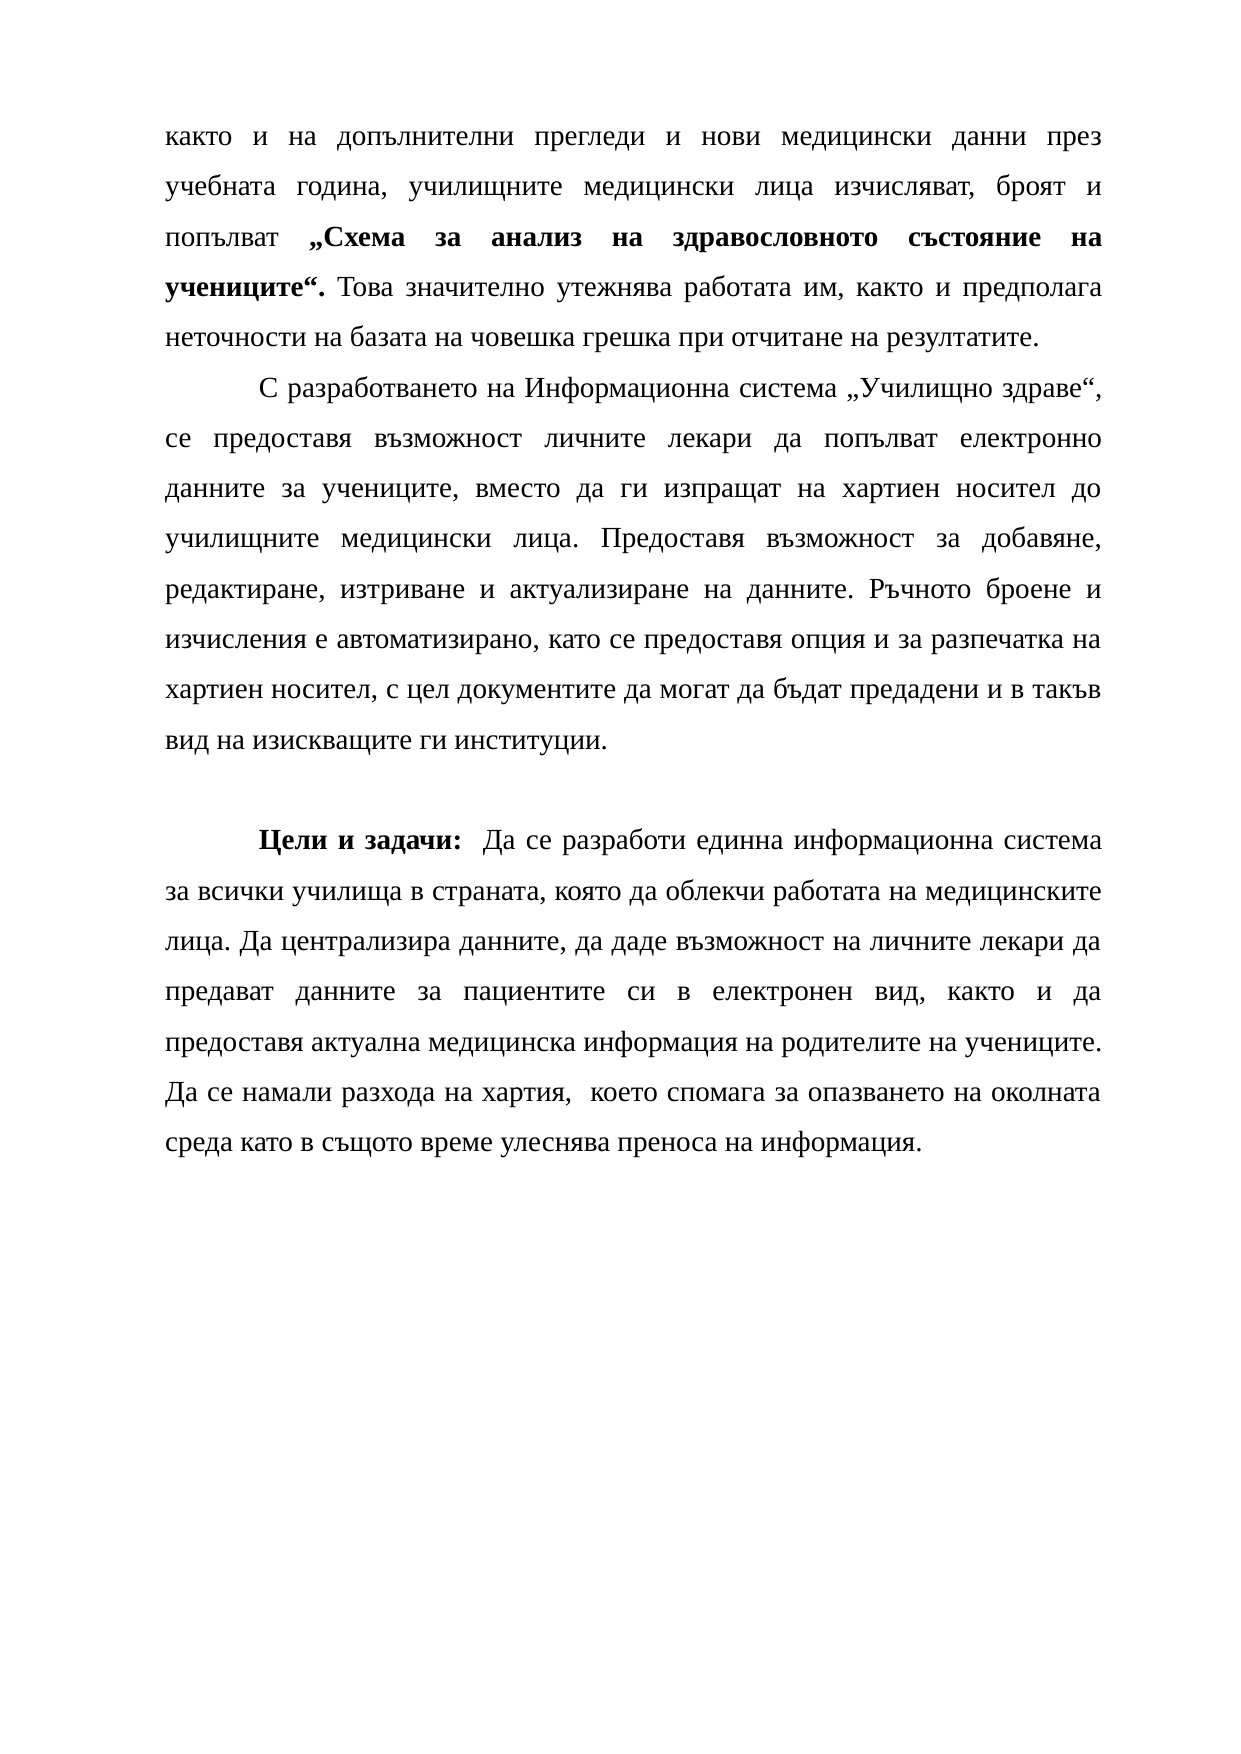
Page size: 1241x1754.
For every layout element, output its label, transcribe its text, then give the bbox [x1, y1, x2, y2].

text Цели и задачи: Да се разработи единна информационна система за всички училища в страната, която да облекчи работата на медицинските лица. Да централизира данните, да даде възможност на личните лекари да предават данните за пациентите си в електронен вид, както и да предоставя актуална медицинска информация на родителите на учениците. Да се намали разхода на хартия, което спомага за опазването на околната среда като в същото време улеснява преноса на информация. [165, 822, 1103, 1158]
text С разработването на Информационна система „Училищно здраве“, се предоставя възможност личните лекари да попълват електронно данните за учениците, вместо да ги изпращат на хартиен носител до училищните медицински лица. Предоставя възможност за добавяне, редактиране, изтриване и актуализиране на данните. Ръчното броене и изчисления е автоматизирано, като се предоставя опция и за разпечатка на хартиен носител, с цел документите да могат да бъдат предадени и в такъв вид на изискващите ги институции. [165, 370, 1103, 755]
text както и на допълнителни прегледи и нови медицински данни през учебната година, училищните медицински лица изчисляват, броят и попълват „Схема за анализ на здравословното състояние на учениците“. Това значително утежнява работата им, както и предполага неточности на базата на човешка грешка при отчитане на резултатите. [165, 118, 1103, 353]
